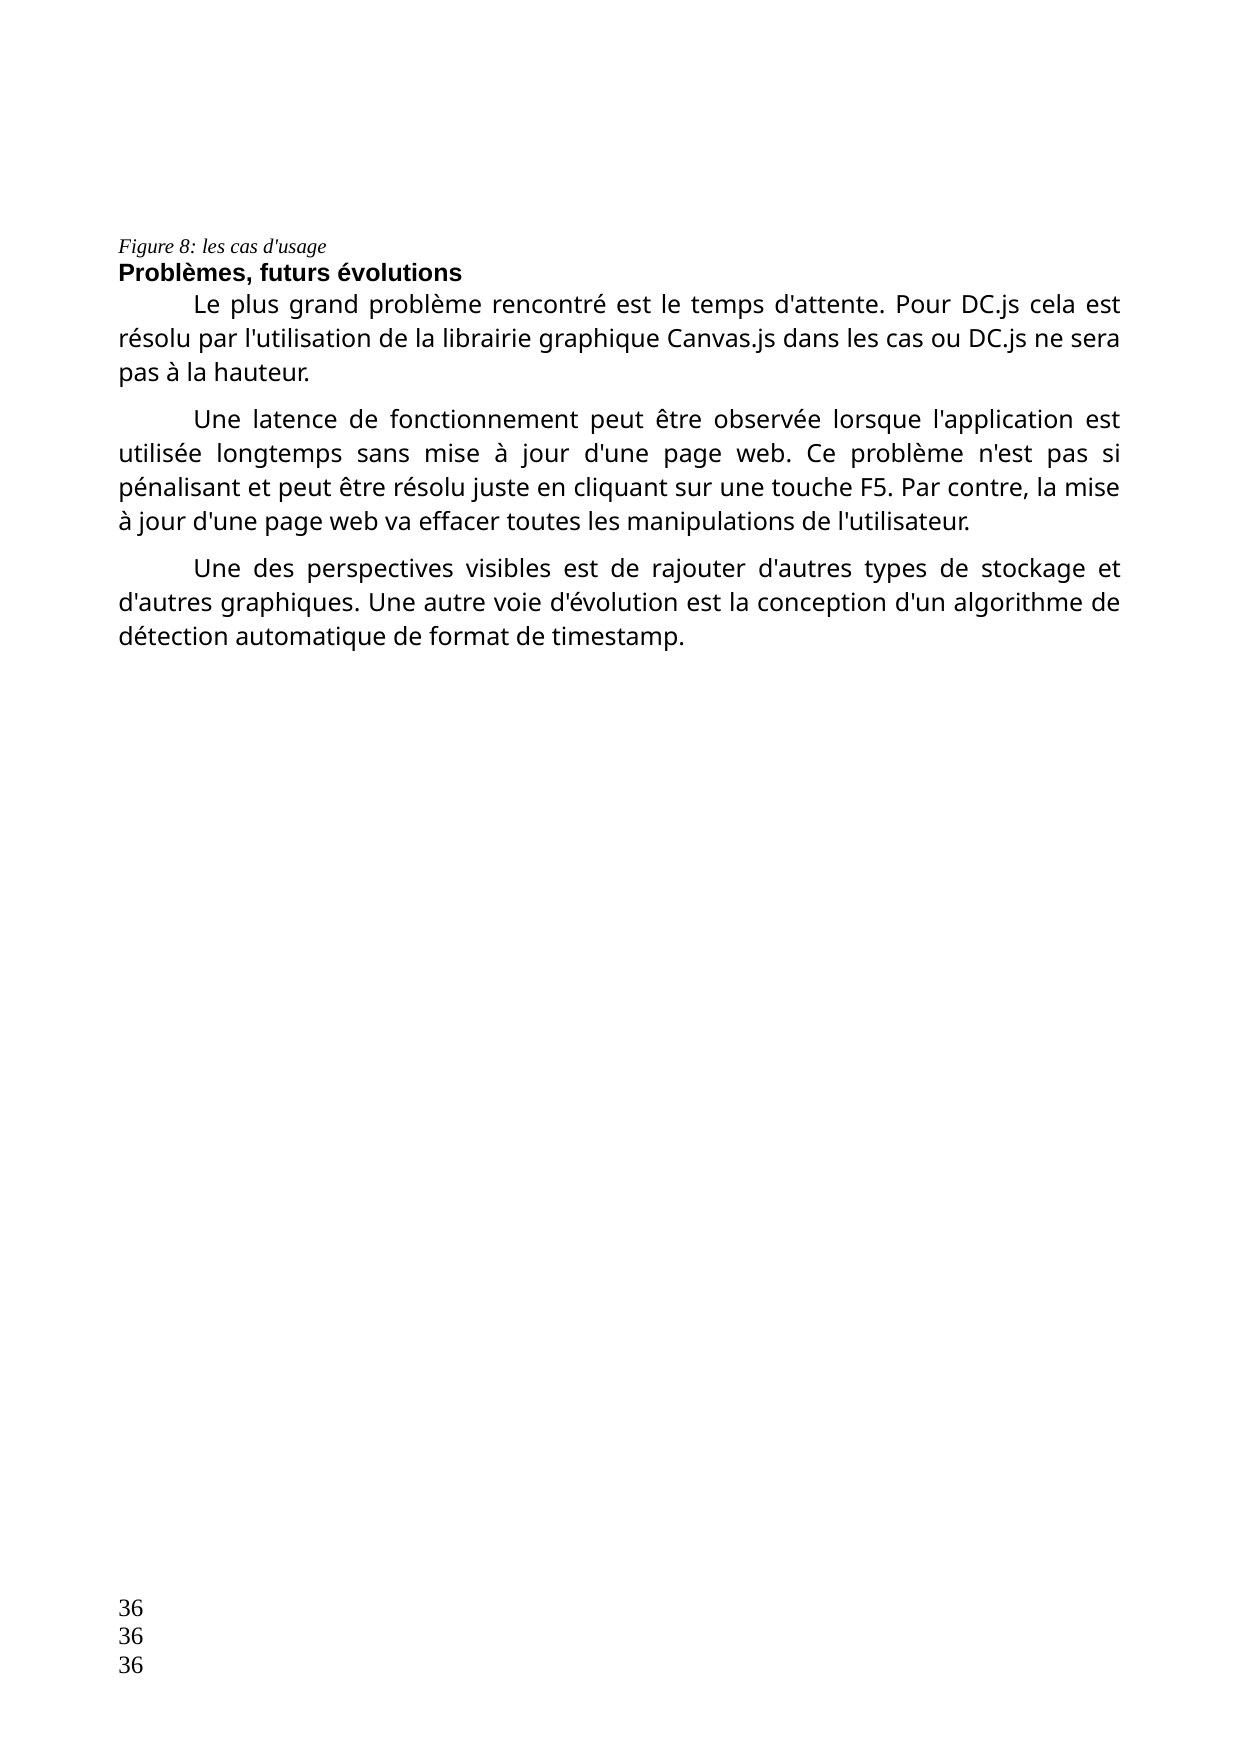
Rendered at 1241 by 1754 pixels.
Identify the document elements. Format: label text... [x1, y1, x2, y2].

subtitle Problèmes, futurs évolutions [118, 258, 1122, 287]
text Une des perspectives visibles est de rajouter d'autres types de stockage et d'autres graphiques. Une autre voie d'évolution est la conception d'un algorithme de détection automatique de format de timestamp. [118, 550, 1122, 653]
text Une latence de fonctionnement peut être observée lorsque l'application est utilisée longtemps sans mise à jour d'une page web. Ce problème n'est pas si pénalisant et peut être résolu juste en cliquant sur une touche F5. Par contre, la mise à jour d'une page web va effacer toutes les manipulations de l'utilisateur. [118, 402, 1122, 538]
text Figure 8: les cas d'usage [118, 234, 1122, 258]
text Le plus grand problème rencontré est le temps d'attente. Pour DC.js cela est résolu par l'utilisation de la librairie graphique Canvas.js dans les cas ou DC.js ne sera pas à la hauteur. [118, 287, 1122, 389]
